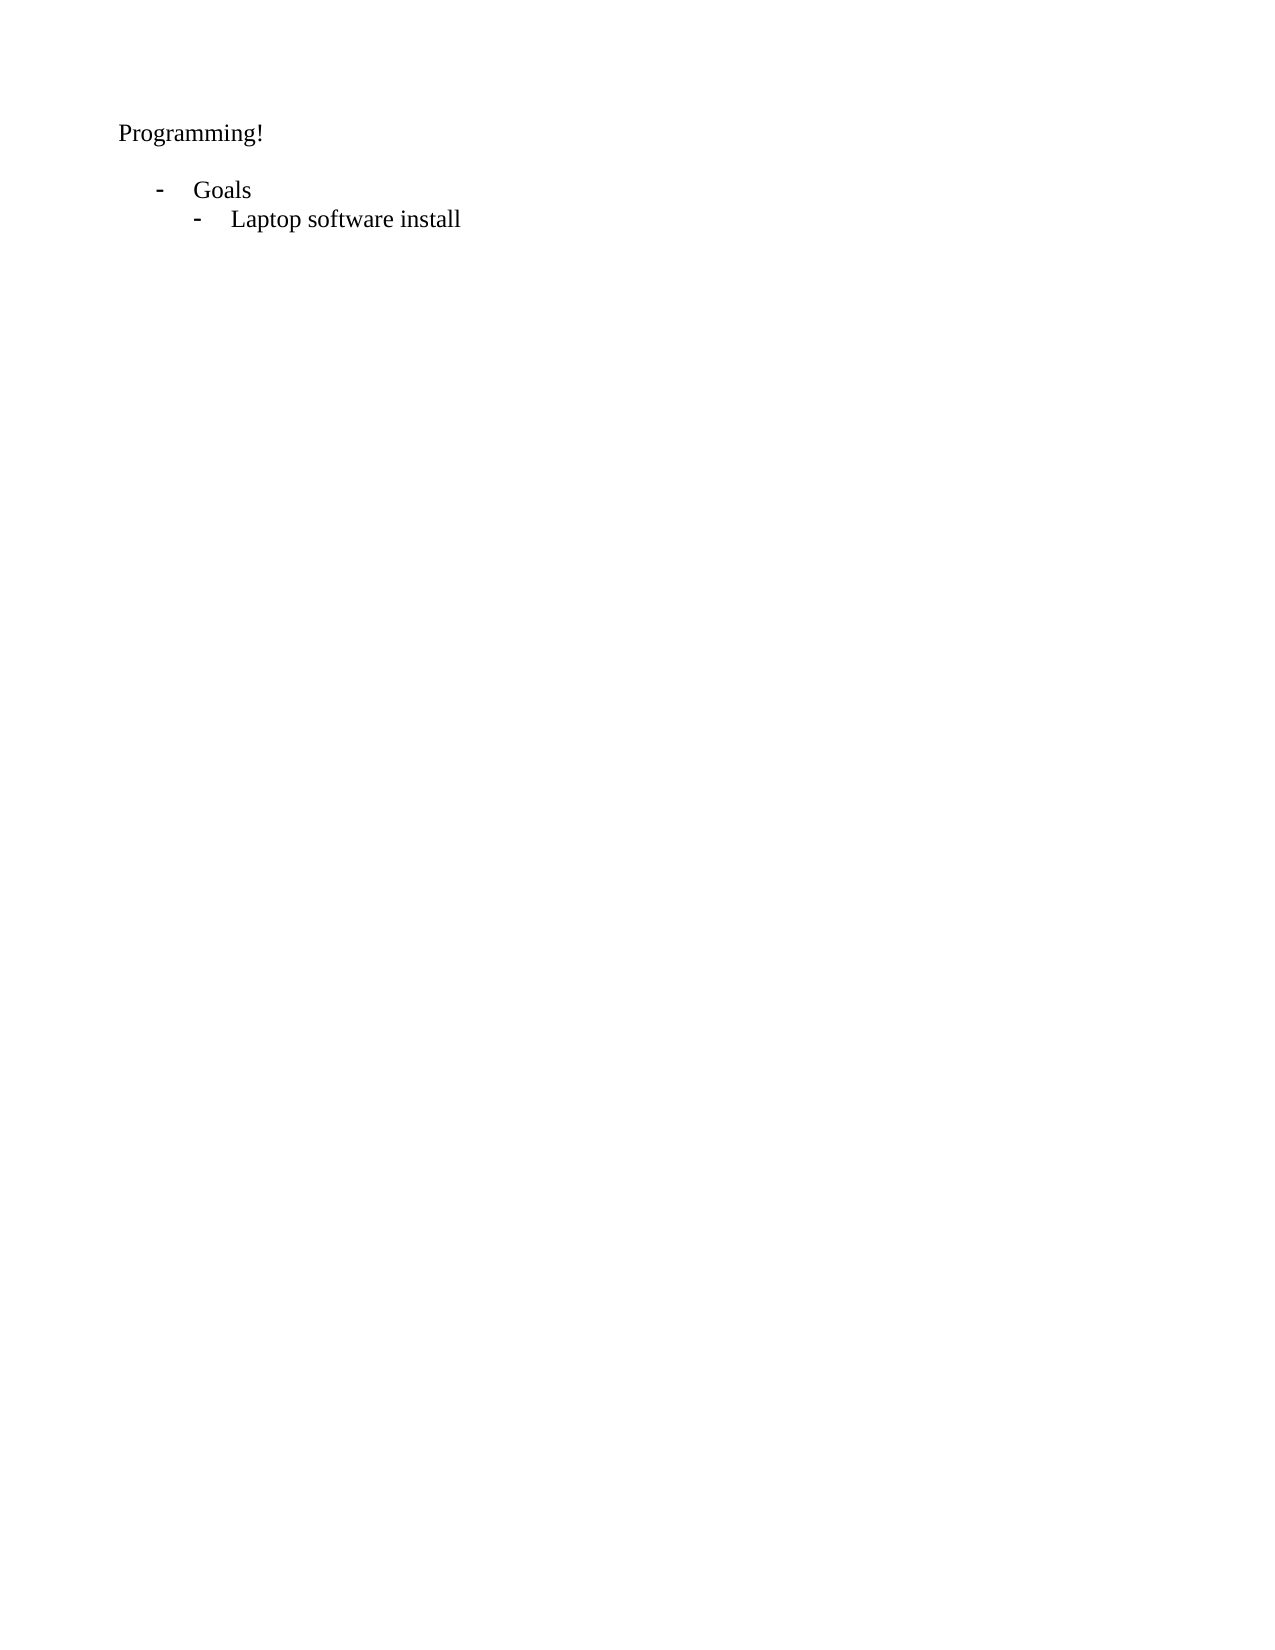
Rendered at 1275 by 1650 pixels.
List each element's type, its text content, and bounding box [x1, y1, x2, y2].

text Programming! [118, 118, 1157, 147]
list Laptop software install [193, 204, 1157, 233]
list Goals [156, 176, 1157, 204]
